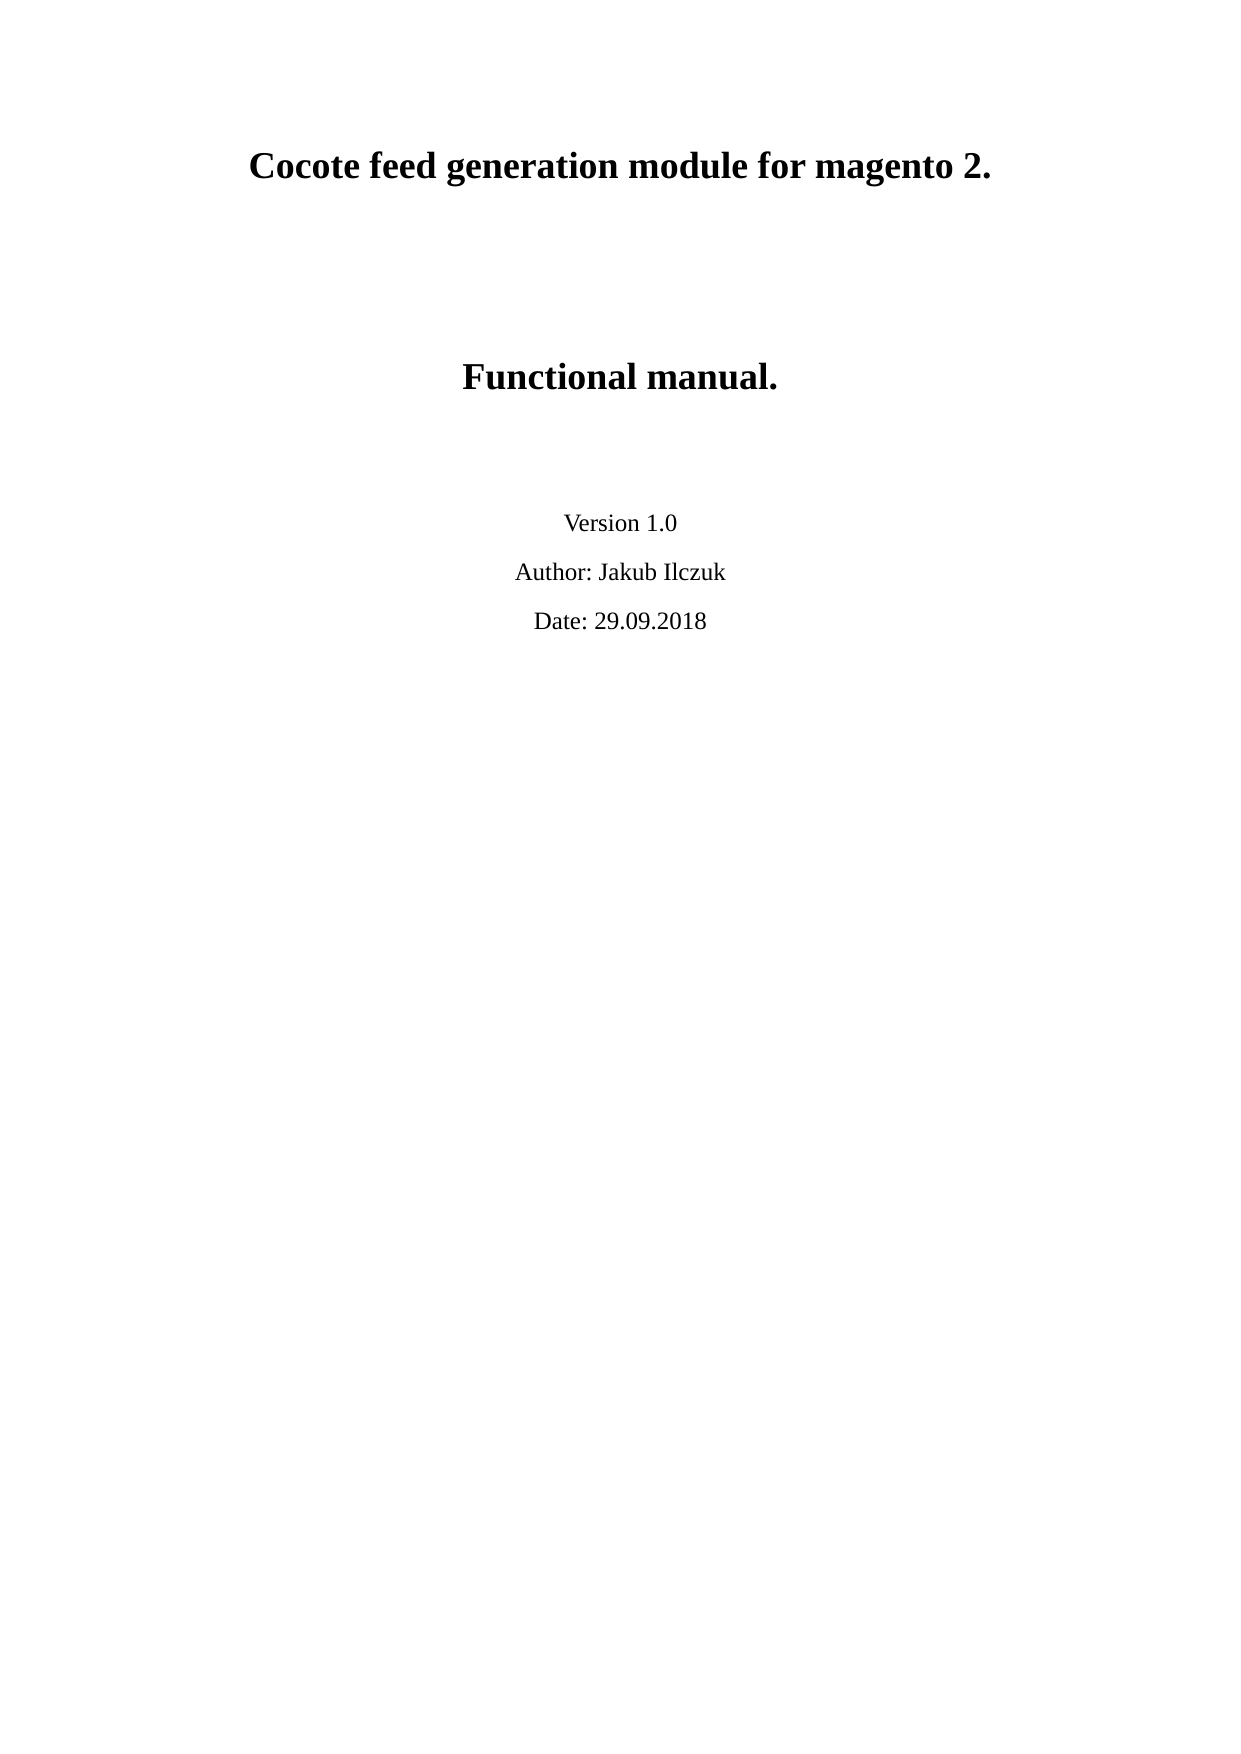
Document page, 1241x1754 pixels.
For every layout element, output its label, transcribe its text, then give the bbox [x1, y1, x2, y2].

text Author: Jakub Ilczuk [118, 557, 1122, 586]
text Date: 29.09.2018 [118, 606, 1122, 635]
subtitle Functional manual. [118, 354, 1122, 397]
subtitle Cocote feed generation module for magento 2. [118, 143, 1122, 187]
text Version 1.0 [118, 508, 1122, 537]
